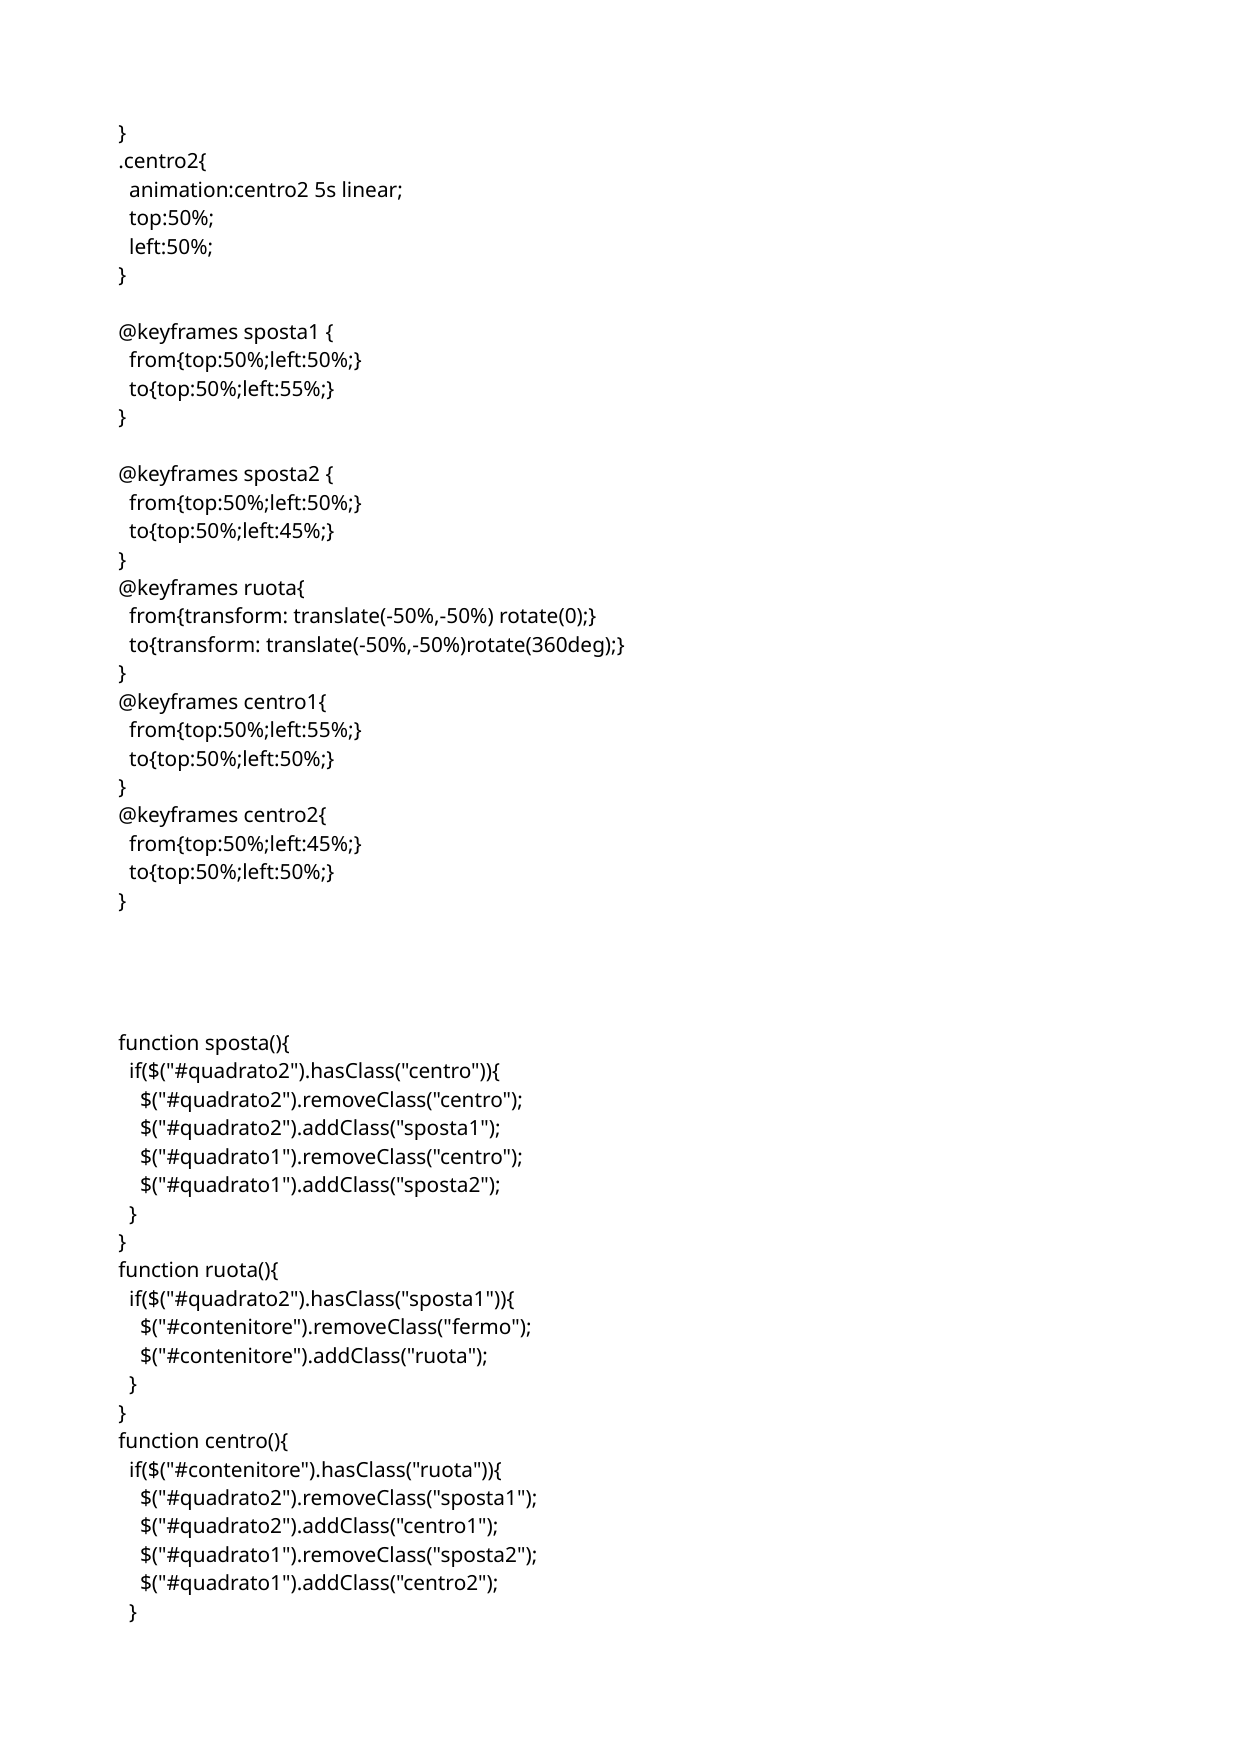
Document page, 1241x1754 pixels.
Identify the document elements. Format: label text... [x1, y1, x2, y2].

text } [118, 1398, 1122, 1426]
text $("#contenitore").removeClass("fermo"); [118, 1312, 1122, 1341]
text @keyframes centro1{ [118, 687, 1122, 715]
text $("#quadrato1").removeClass("centro"); [118, 1142, 1122, 1170]
text $("#quadrato1").removeClass("sposta2"); [118, 1540, 1122, 1568]
text function centro(){ [118, 1426, 1122, 1455]
text $("#quadrato1").addClass("sposta2"); [118, 1170, 1122, 1199]
text } [118, 886, 1122, 914]
text } [118, 1597, 1122, 1625]
text } [118, 658, 1122, 687]
text left:50%; [118, 232, 1122, 260]
text } [118, 545, 1122, 573]
text @keyframes centro2{ [118, 801, 1122, 829]
text function ruota(){ [118, 1256, 1122, 1284]
text @keyframes sposta1 { [118, 317, 1122, 346]
text from{top:50%;left:50%;} [118, 346, 1122, 374]
text if($("#quadrato2").hasClass("sposta1")){ [118, 1284, 1122, 1312]
text } [118, 1227, 1122, 1256]
text } [118, 1199, 1122, 1227]
text $("#quadrato1").addClass("centro2"); [118, 1568, 1122, 1597]
text if($("#contenitore").hasClass("ruota")){ [118, 1455, 1122, 1483]
text } [118, 1369, 1122, 1398]
text to{top:50%;left:50%;} [118, 857, 1122, 886]
text } [118, 772, 1122, 801]
text } [118, 402, 1122, 431]
text $("#quadrato2").addClass("centro1"); [118, 1512, 1122, 1540]
text from{top:50%;left:50%;} [118, 488, 1122, 516]
text from{transform: translate(-50%,-50%) rotate(0);} [118, 602, 1122, 630]
text from{top:50%;left:55%;} [118, 715, 1122, 744]
text $("#contenitore").addClass("ruota"); [118, 1341, 1122, 1369]
text to{top:50%;left:55%;} [118, 374, 1122, 402]
text @keyframes sposta2 { [118, 459, 1122, 488]
text function sposta(){ [118, 1028, 1122, 1057]
text $("#quadrato2").removeClass("sposta1"); [118, 1483, 1122, 1512]
text @keyframes ruota{ [118, 573, 1122, 602]
text animation:centro2 5s linear; [118, 175, 1122, 203]
text to{transform: translate(-50%,-50%)rotate(360deg);} [118, 630, 1122, 658]
text } [118, 118, 1122, 147]
text if($("#quadrato2").hasClass("centro")){ [118, 1057, 1122, 1085]
text from{top:50%;left:45%;} [118, 829, 1122, 857]
text to{top:50%;left:50%;} [118, 744, 1122, 772]
text .centro2{ [118, 147, 1122, 175]
text to{top:50%;left:45%;} [118, 516, 1122, 545]
text $("#quadrato2").removeClass("centro"); [118, 1085, 1122, 1113]
text } [118, 260, 1122, 289]
text top:50%; [118, 203, 1122, 232]
text $("#quadrato2").addClass("sposta1"); [118, 1113, 1122, 1142]
